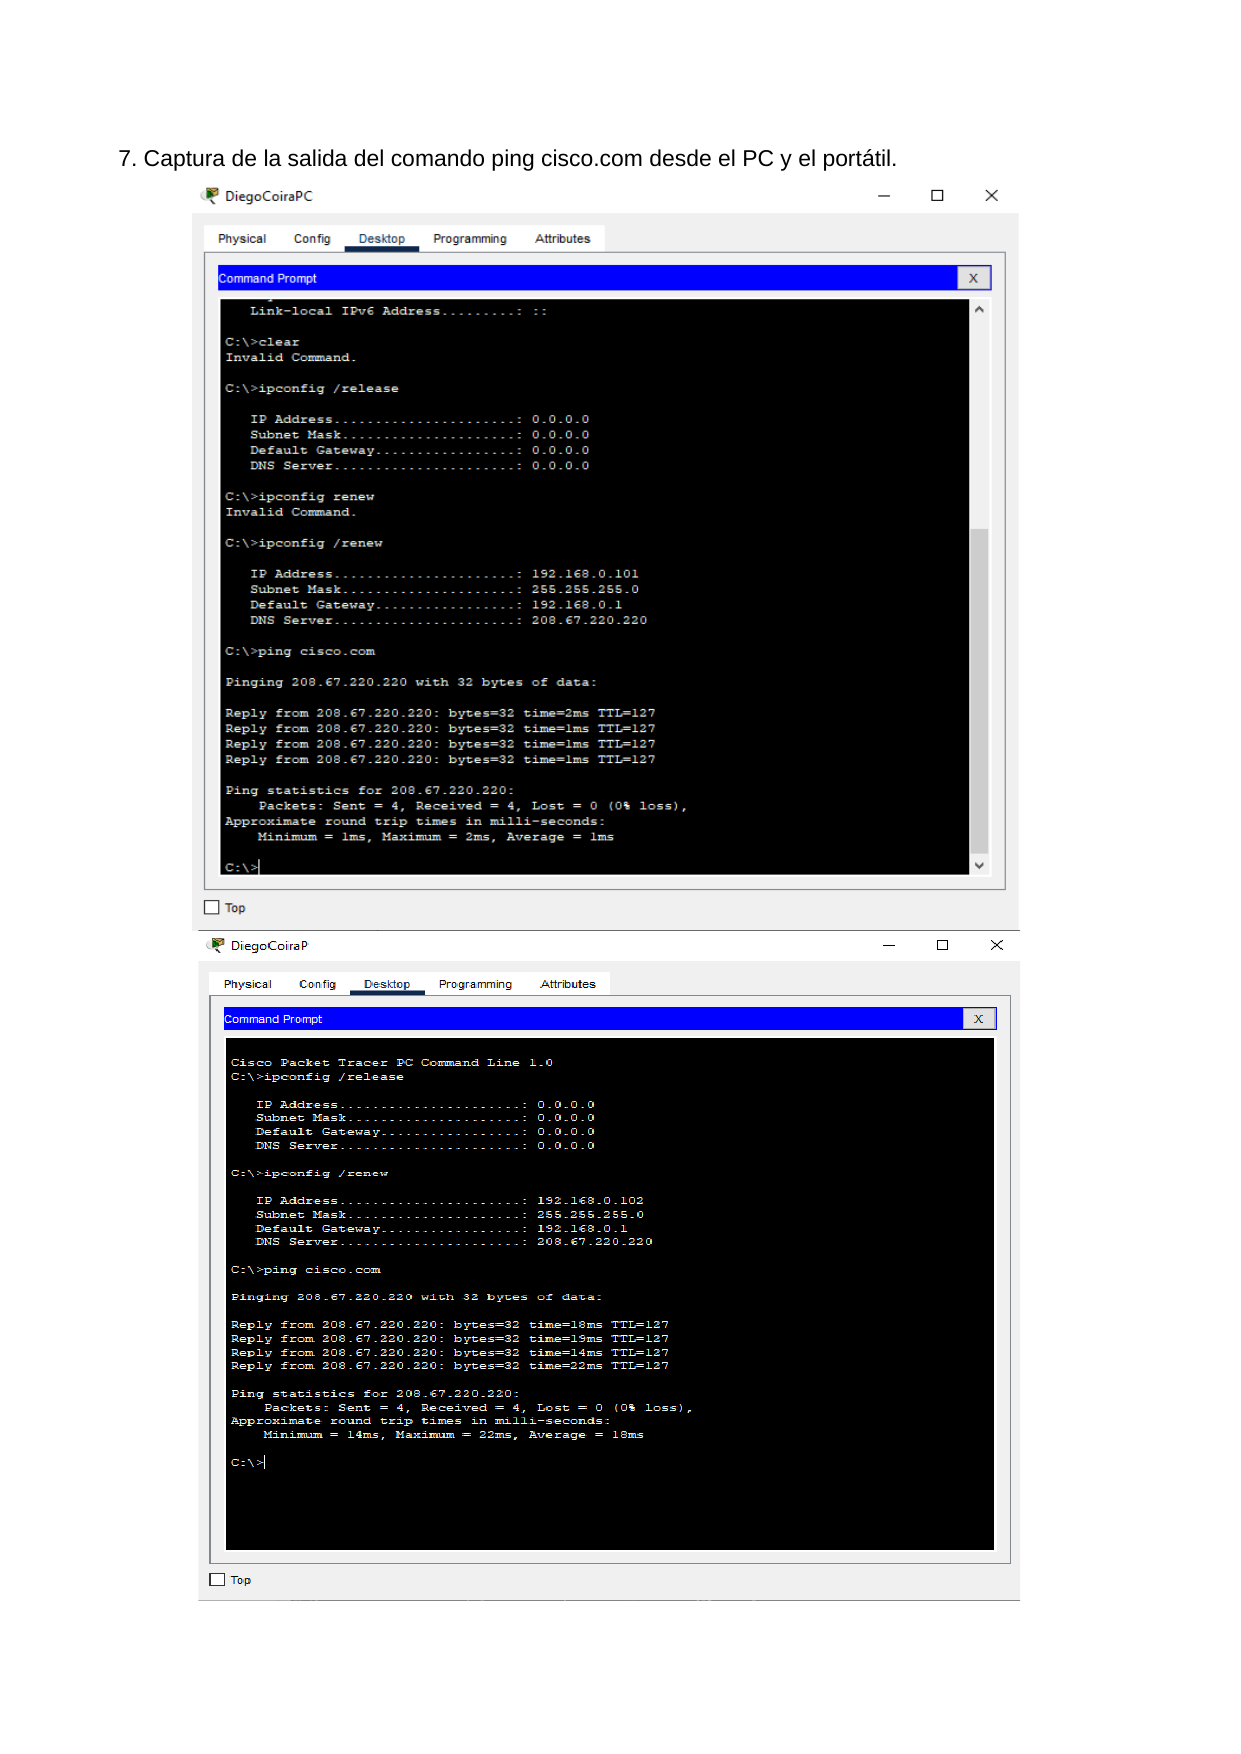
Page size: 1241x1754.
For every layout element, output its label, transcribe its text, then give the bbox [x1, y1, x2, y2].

text 7. Captura de la salida del comando ping cisco.com desde el PC y el portátil. [118, 144, 1122, 171]
picture [192, 180, 1021, 1601]
